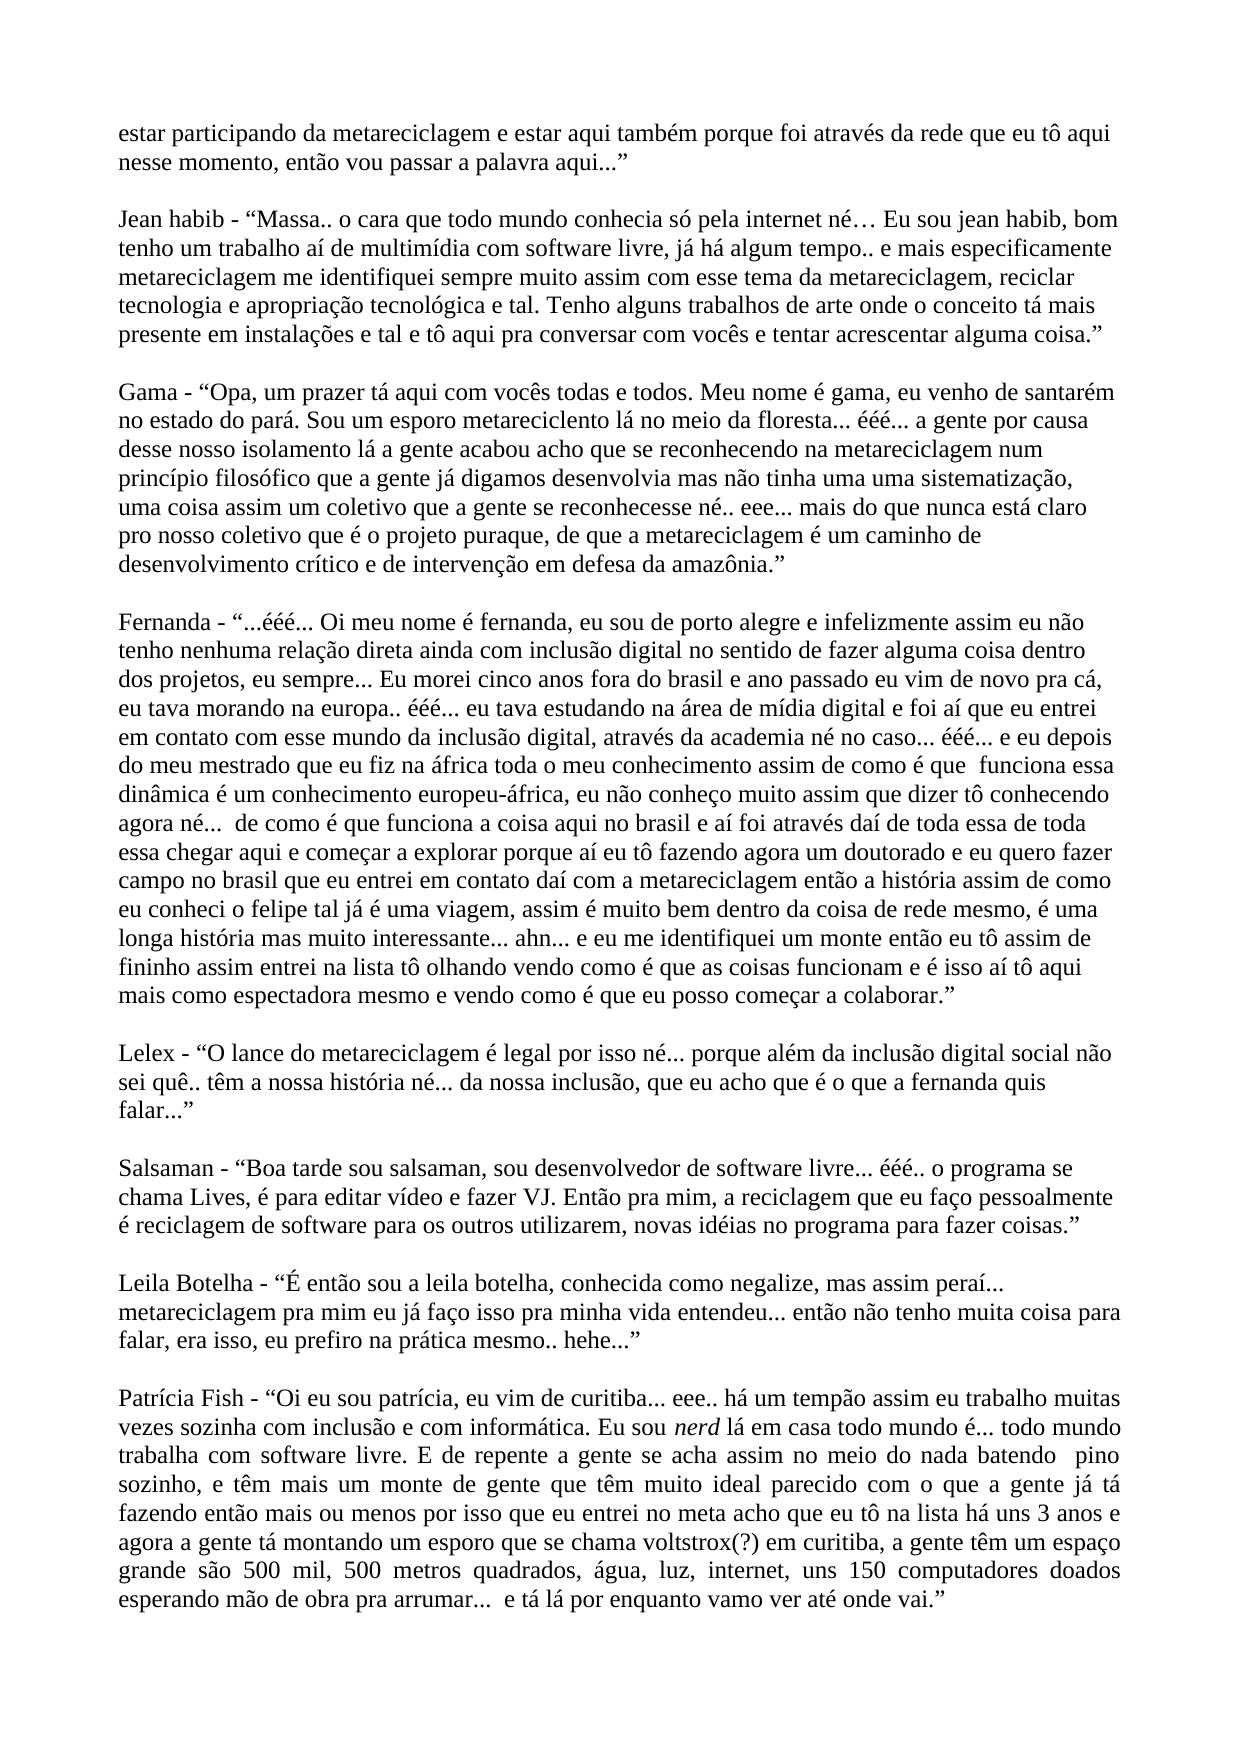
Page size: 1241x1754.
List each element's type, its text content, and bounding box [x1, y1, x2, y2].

text Gama - “Opa, um prazer tá aqui com vocês todas e todos. Meu nome é gama, eu venho de santarém no estado do pará. Sou um esporo metareciclento lá no meio da floresta... ééé... a gente por causa desse nosso isolamento lá a gente acabou acho que se reconhecendo na metareciclagem num princípio filosófico que a gente já digamos desenvolvia mas não tinha uma uma sistematização, uma coisa assim um coletivo que a gente se reconhecesse né.. eee... mais do que nunca está claro pro nosso coletivo que é o projeto puraque, de que a metareciclagem é um caminho de desenvolvimento crítico e de intervenção em defesa da amazônia.” [118, 377, 1122, 578]
text Leila Botelha - “É então sou a leila botelha, conhecida como negalize, mas assim peraí... metareciclagem pra mim eu já faço isso pra minha vida entendeu... então não tenho muita coisa para falar, era isso, eu prefiro na prática mesmo.. hehe...” [118, 1268, 1122, 1354]
text Jean habib - “Massa.. o cara que todo mundo conhecia só pela internet né… Eu sou jean habib, bom tenho um trabalho aí de multimídia com software livre, já há algum tempo.. e mais especificamente metareciclagem me identifiquei sempre muito assim com esse tema da metareciclagem, reciclar tecnologia e apropriação tecnológica e tal. Tenho alguns trabalhos de arte onde o conceito tá mais presente em instalações e tal e tô aqui pra conversar com vocês e tentar acrescentar alguma coisa.” [118, 204, 1122, 348]
text estar participando da metareciclagem e estar aqui também porque foi através da rede que eu tô aqui nesse momento, então vou passar a palavra aqui...” [118, 118, 1122, 176]
text Patrícia Fish - “Oi eu sou patrícia, eu vim de curitiba... eee.. há um tempão assim eu trabalho muitas vezes sozinha com inclusão e com informática. Eu sou nerd lá em casa todo mundo é... todo mundo trabalha com software livre. E de repente a gente se acha assim no meio do nada batendo pino sozinho, e têm mais um monte de gente que têm muito ideal parecido com o que a gente já tá fazendo então mais ou menos por isso que eu entrei no meta acho que eu tô na lista há uns 3 anos e agora a gente tá montando um esporo que se chama voltstrox(?) em curitiba, a gente têm um espaço grande são 500 mil, 500 metros quadrados, água, luz, internet, uns 150 computadores doados esperando mão de obra pra arrumar... e tá lá por enquanto vamo ver até onde vai.” [118, 1383, 1122, 1613]
text Salsaman - “Boa tarde sou salsaman, sou desenvolvedor de software livre... ééé.. o programa se chama Lives, é para editar vídeo e fazer VJ. Então pra mim, a reciclagem que eu faço pessoalmente é reciclagem de software para os outros utilizarem, novas idéias no programa para fazer coisas.” [118, 1153, 1122, 1239]
text Lelex - “O lance do metareciclagem é legal por isso né... porque além da inclusão digital social não sei quê.. têm a nossa história né... da nossa inclusão, que eu acho que é o que a fernanda quis falar...” [118, 1038, 1122, 1124]
text Fernanda - “...ééé... Oi meu nome é fernanda, eu sou de porto alegre e infelizmente assim eu não tenho nenhuma relação direta ainda com inclusão digital no sentido de fazer alguma coisa dentro dos projetos, eu sempre... Eu morei cinco anos fora do brasil e ano passado eu vim de novo pra cá, eu tava morando na europa.. ééé... eu tava estudando na área de mídia digital e foi aí que eu entrei em contato com esse mundo da inclusão digital, através da academia né no caso... ééé... e eu depois do meu mestrado que eu fiz na áfrica toda o meu conhecimento assim de como é que funciona essa dinâmica é um conhecimento europeu-áfrica, eu não conheço muito assim que dizer tô conhecendo agora né... de como é que funciona a coisa aqui no brasil e aí foi através daí de toda essa de toda essa chegar aqui e começar a explorar porque aí eu tô fazendo agora um doutorado e eu quero fazer campo no brasil que eu entrei em contato daí com a metareciclagem então a história assim de como eu conheci o felipe tal já é uma viagem, assim é muito bem dentro da coisa de rede mesmo, é uma longa história mas muito interessante... ahn... e eu me identifiquei um monte então eu tô assim de fininho assim entrei na lista tô olhando vendo como é que as coisas funcionam e é isso aí tô aqui mais como espectadora mesmo e vendo como é que eu posso começar a colaborar.” [118, 607, 1122, 1009]
